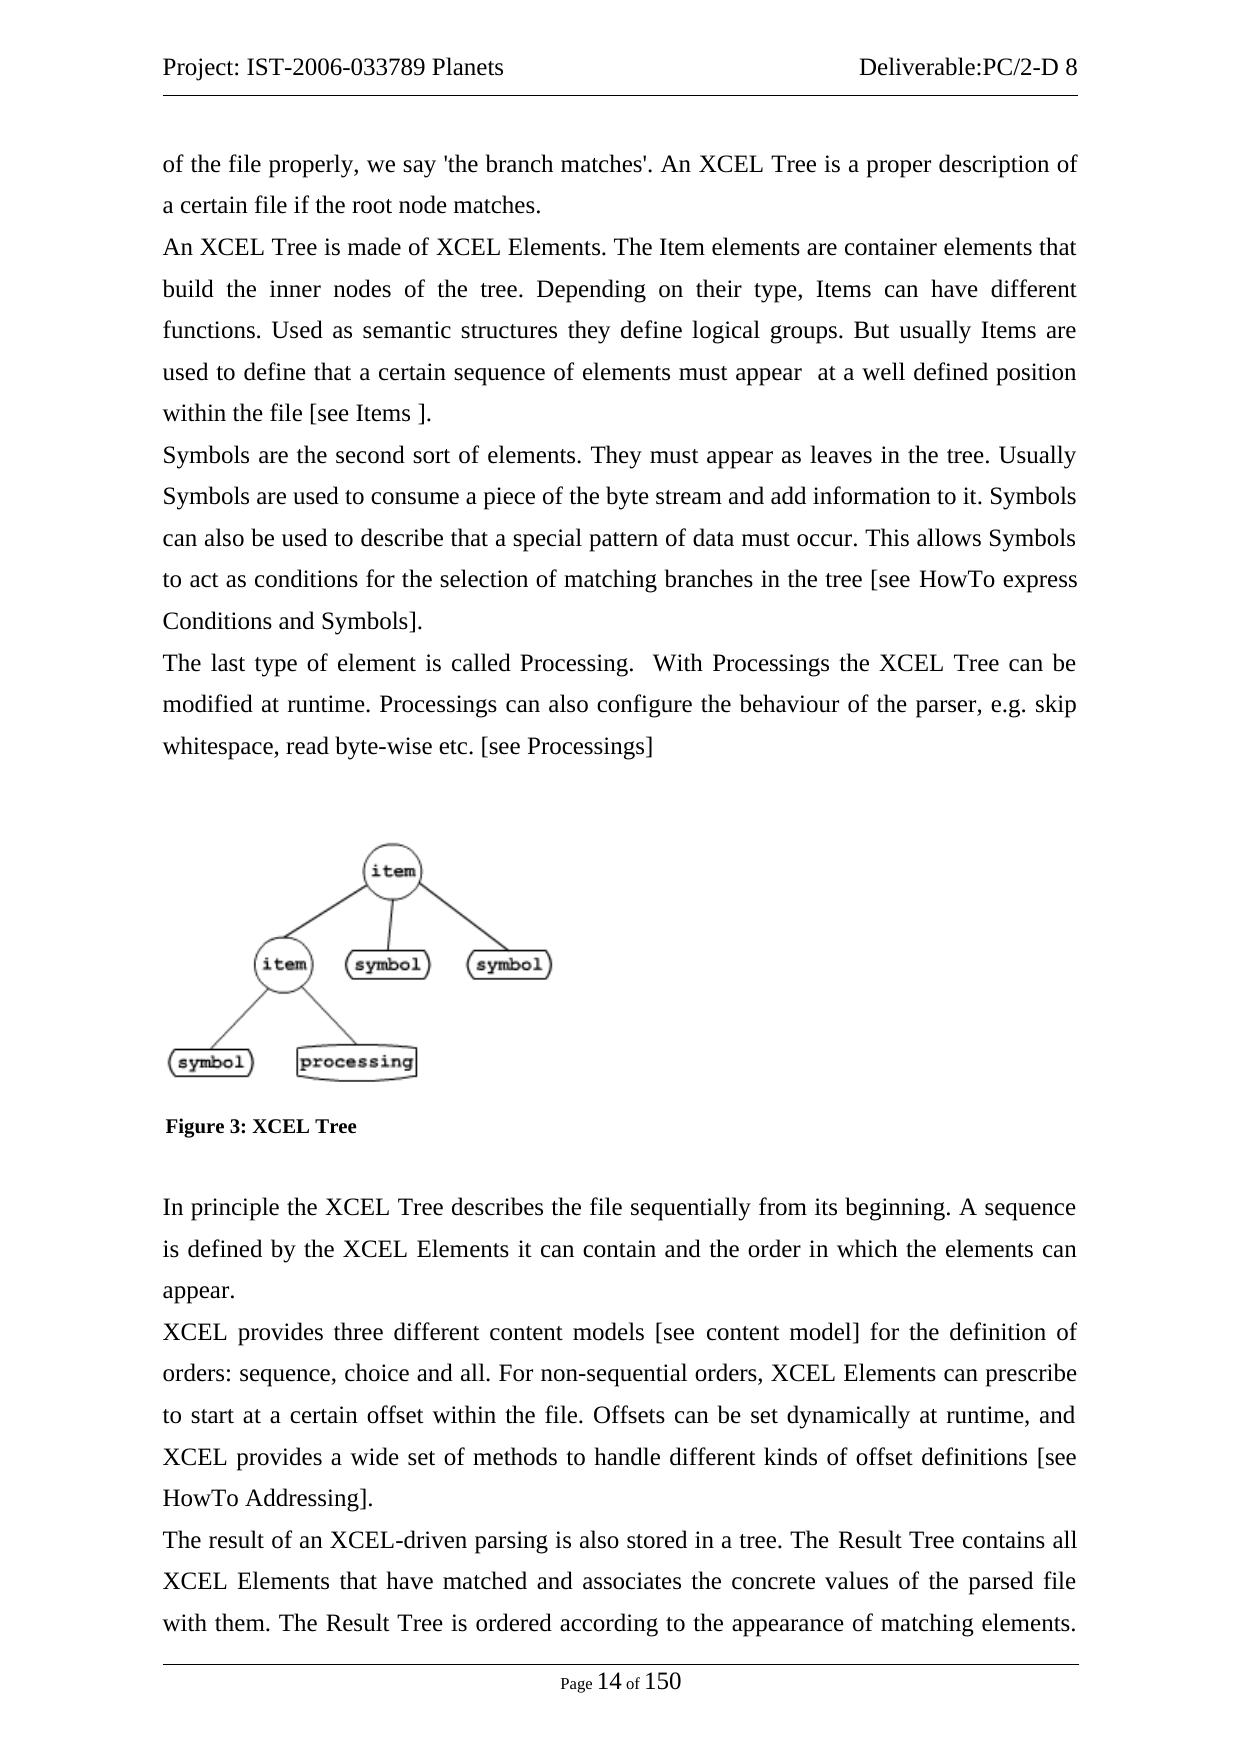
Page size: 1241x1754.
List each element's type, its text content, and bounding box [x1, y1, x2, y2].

text XCEL provides three different content models [see content model] for the definition of orders: sequence, choice and all. For non-sequential orders, XCEL Elements can prescribe to start at a certain offset within the file. Offsets can be set dynamically at runtime, and XCEL provides a wide set of methods to handle different kinds of offset definitions [see HowTo Addressing]. [162, 1318, 1078, 1512]
text Symbols are the second sort of elements. They must appear as leaves in the tree. Usually Symbols are used to consume a piece of the byte stream and add information to it. Symbols can also be used to describe that a special pattern of data must occur. This allows Symbols to act as conditions for the selection of matching branches in the tree [see HowTo express Conditions and Symbols]. [162, 441, 1078, 635]
text of the file properly, we say 'the branch matches'. An XCEL Tree is a proper description of a certain file if the root node matches. [162, 150, 1078, 219]
text The last type of element is called Processing. With Processings the XCEL Tree can be modified at runtime. Processings can also configure the behaviour of the parser, e.g. skip whitespace, read byte-wise etc. [see Processings] [162, 649, 1078, 759]
picture [165, 837, 557, 1104]
text An XCEL Tree is made of XCEL Elements. The Item elements are container elements that build the inner nodes of the tree. Depending on their type, Items can have different functions. Used as semantic structures they define logical groups. But usually Items are used to define that a certain sequence of elements must appear at a well defined position within the file [see Items ]. [162, 233, 1078, 427]
text The result of an XCEL-driven parsing is also stored in a tree. The Result Tree contains all XCEL Elements that have matched and associates the concrete values of the parsed file with them. The Result Tree is ordered according to the appearance of matching elements. [162, 1526, 1078, 1637]
text In principle the XCEL Tree describes the file sequentially from its beginning. A sequence is defined by the XCEL Elements it can contain and the order in which the elements can appear. [162, 1193, 1078, 1304]
text Figure 3: XCEL Tree [165, 1104, 556, 1138]
